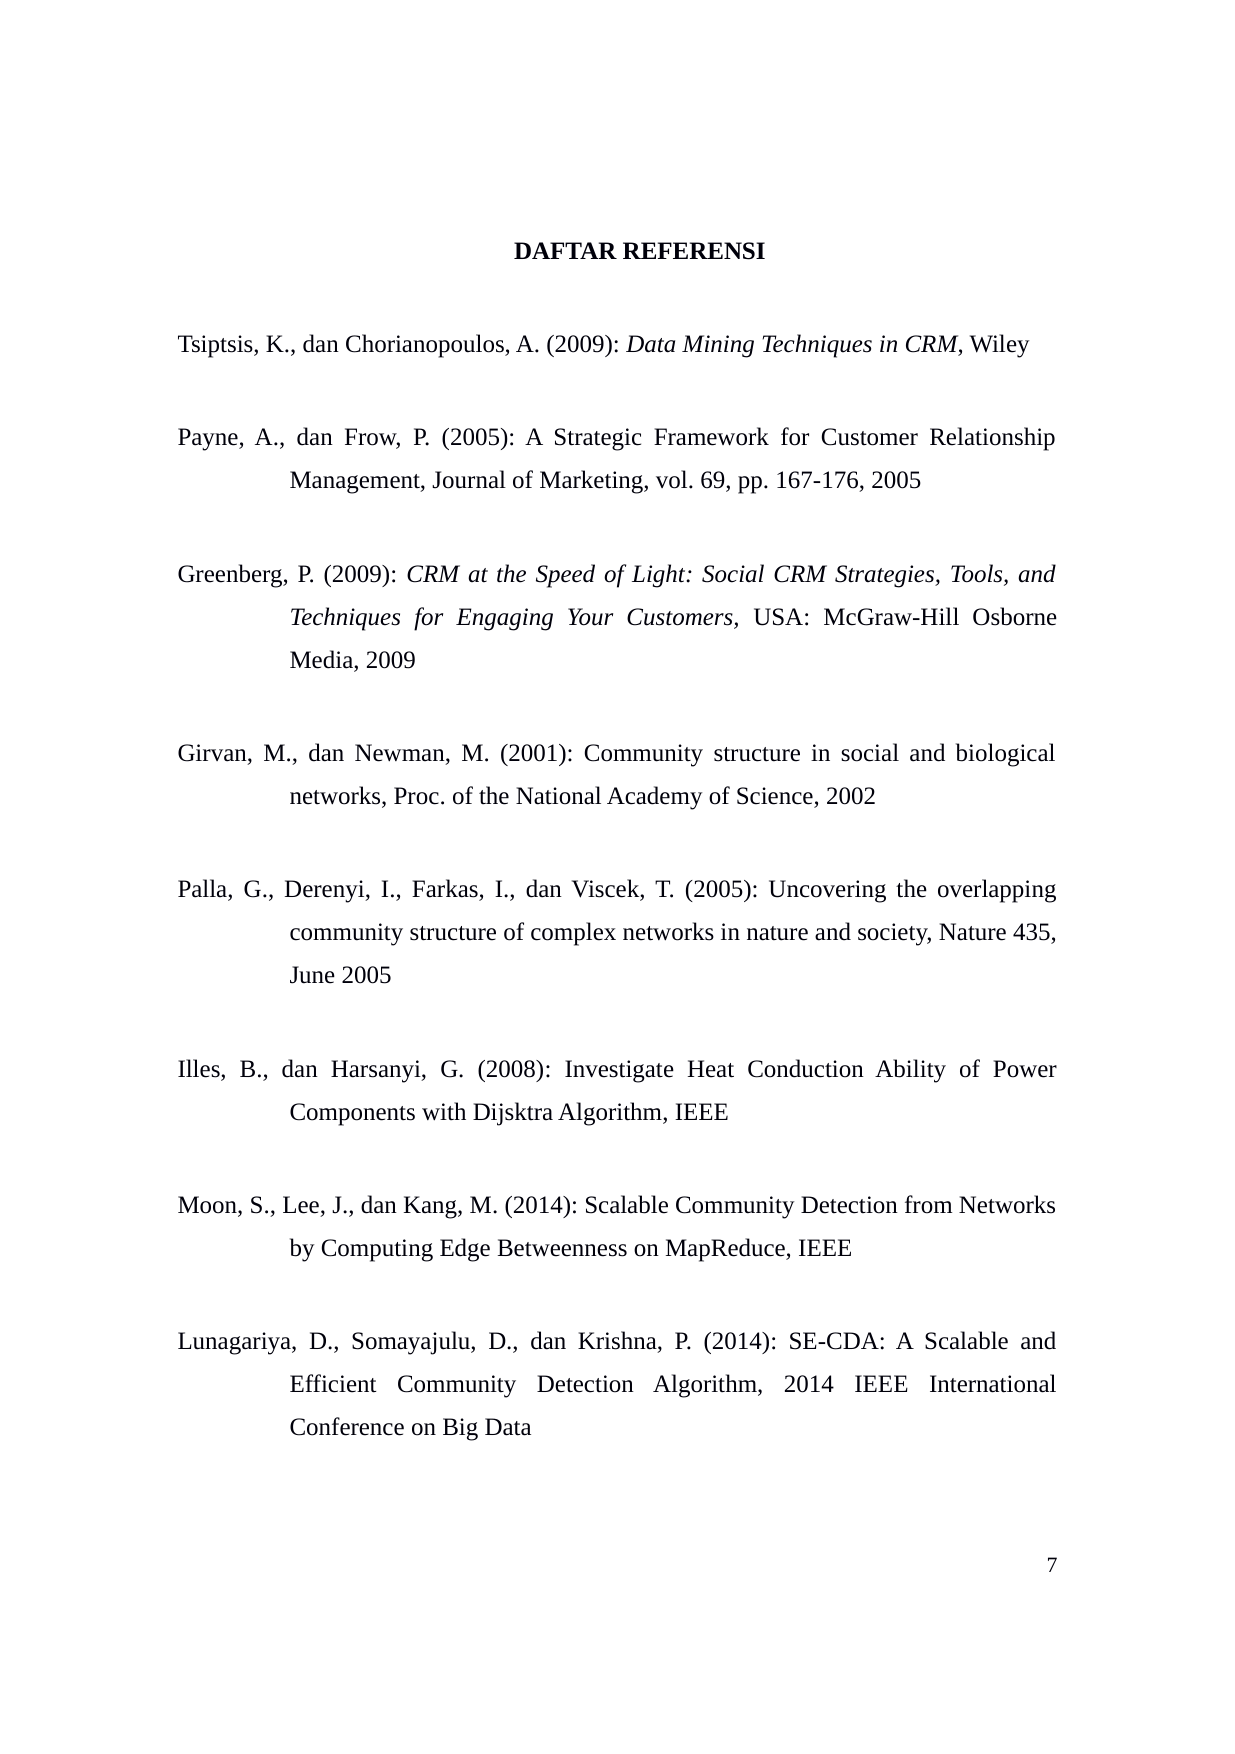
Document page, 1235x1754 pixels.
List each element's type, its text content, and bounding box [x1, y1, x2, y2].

text Palla, G., Derenyi, I., Farkas, I., dan Viscek, T. (2005): Uncovering the overlapping community structure of complex networks in nature and society, Nature 435, June 2005 [177, 874, 1057, 989]
text Moon, S., Lee, J., dan Kang, M. (2014): Scalable Community Detection from Networks by Computing Edge Betweenness on MapReduce, IEEE [177, 1190, 1057, 1262]
text Tsiptsis, K., dan Chorianopoulos, A. (2009): Data Mining Techniques in CRM, Wiley [177, 329, 1057, 358]
text Girvan, M., dan Newman, M. (2001): Community structure in social and biological networks, Proc. of the National Academy of Science, 2002 [177, 738, 1057, 810]
text Lunagariya, D., Somayajulu, D., dan Krishna, P. (2014): SE-CDA: A Scalable and Efficient Community Detection Algorithm, 2014 IEEE International Conference on Big Data [177, 1326, 1057, 1441]
subtitle DAFTAR REFERENSI [177, 236, 1057, 265]
text Greenberg, P. (2009): CRM at the Speed of Light: Social CRM Strategies, Tools, and Techniques for Engaging Your Customers, USA: McGraw-Hill Osborne Media, 2009 [177, 559, 1057, 674]
text Illes, B., dan Harsanyi, G. (2008): Investigate Heat Conduction Ability of Power Components with Dijsktra Algorithm, IEEE [177, 1054, 1057, 1126]
text Payne, A., dan Frow, P. (2005): A Strategic Framework for Customer Relationship Management, Journal of Marketing, vol. 69, pp. 167-176, 2005 [177, 422, 1057, 494]
